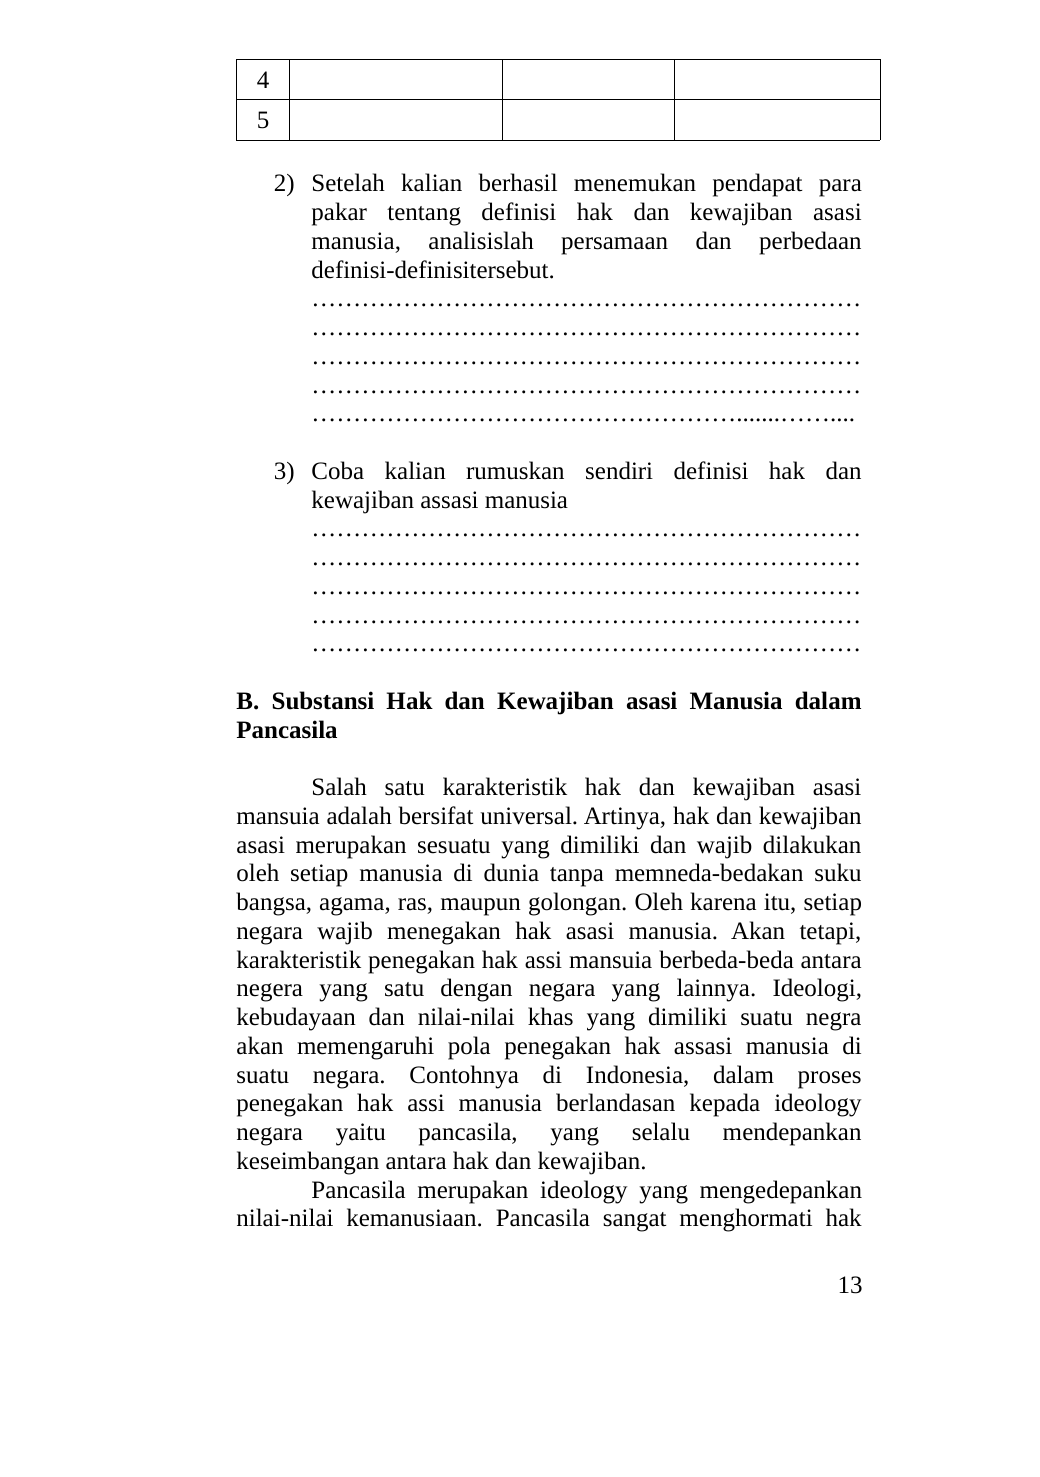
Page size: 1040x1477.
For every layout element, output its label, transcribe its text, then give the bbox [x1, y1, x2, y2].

table_cell [503, 60, 674, 99]
list Coba kalian rumuskan sendiri definisi hak dan kewajiban assasi manusia [274, 456, 862, 513]
table_cell [675, 100, 880, 140]
table_cell [503, 100, 674, 140]
table_cell 5 [237, 100, 289, 140]
list Setelah kalian berhasil menemukan pendapat para pakar tentang definisi hak dan kewajiban asasi manusia, analisislah persamaan dan perbedaan definisi-definisitersebut.……………………………………………………………………………………………………………………………………………………………………………………………………………………………………………………………………………………….......…….... [274, 168, 862, 427]
table_cell 4 [237, 60, 289, 99]
table_cell [675, 60, 880, 99]
table_cell [290, 60, 502, 99]
list B. Substansi Hak dan Kewajiban asasi Manusia dalam Pancasila [236, 686, 862, 743]
text Salah satu karakteristik hak dan kewajiban asasi mansuia adalah bersifat universal. Artinya, hak dan kewajiban asasi merupakan sesuatu yang dimiliki dan wajib dilakukan oleh setiap manusia di dunia tanpa memneda-bedakan suku bangsa, agama, ras, maupun golongan. Oleh karena itu, setiap negara wajib menegakan hak asasi manusia. Akan tetapi, karakteristik penegakan hak assi mansuia berbeda-beda antara negera yang satu dengan negara yang lainnya. Ideologi, kebudayaan dan nilai-nilai khas yang dimiliki suatu negra akan memengaruhi pola penegakan hak assasi manusia di suatu negara. Contohnya di Indonesia, dalam proses penegakan hak assi manusia berlandasan kepada ideology negara yaitu pancasila, yang selalu mendepankan keseimbangan antara hak dan kewajiban. [236, 772, 862, 1175]
list …………………………………………………………………………………………………………………………………………………………………………………………………………………………………………………………………………………………………… [274, 513, 862, 657]
table_cell [290, 100, 502, 140]
text Pancasila merupakan ideology yang mengedepankan nilai-nilai kemanusiaan. Pancasila sangat menghormati hak [236, 1175, 862, 1232]
